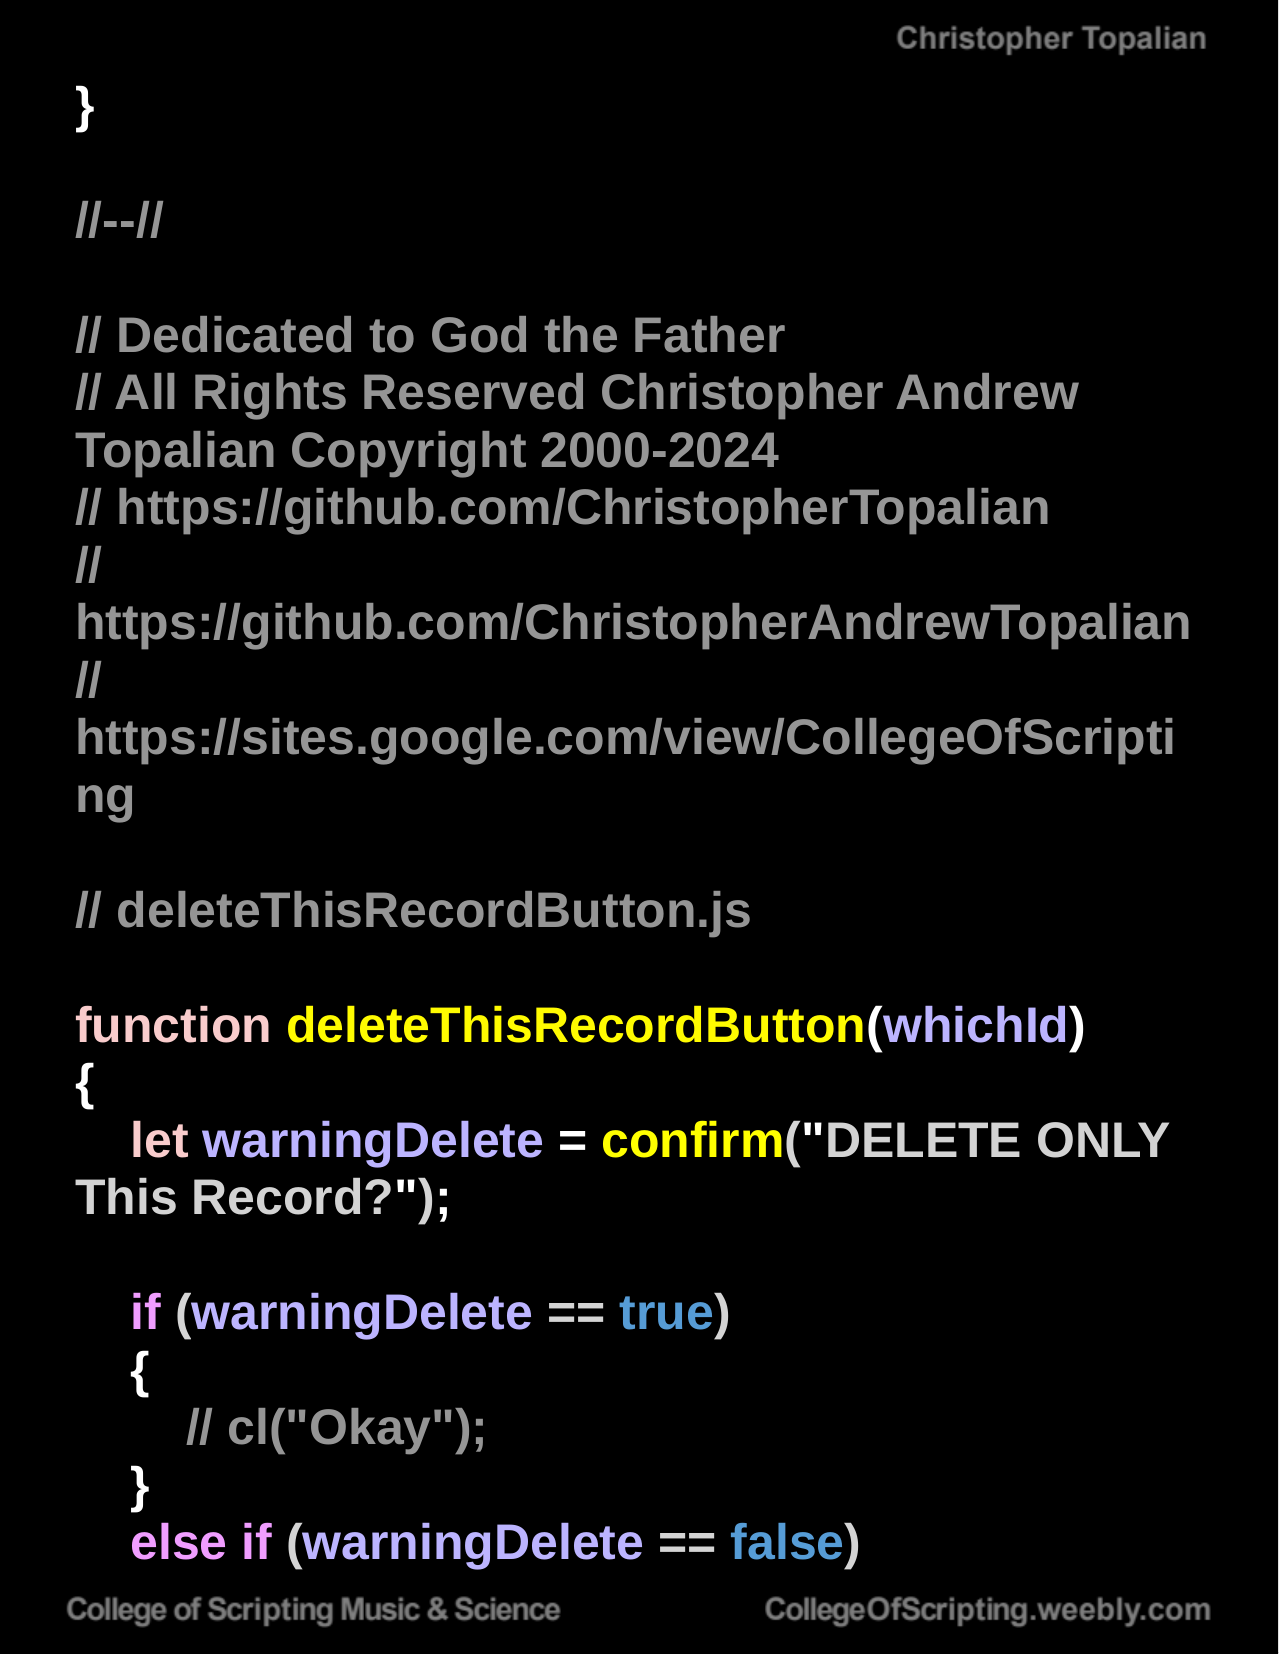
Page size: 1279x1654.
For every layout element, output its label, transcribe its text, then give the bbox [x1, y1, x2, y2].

text function deleteThisRecordButton(whichId) [75, 995, 1203, 1052]
text // Dedicated to God the Father [75, 305, 1203, 362]
text //--// [75, 190, 1203, 247]
text // https://github.com/ChristopherAndrewTopalian [75, 535, 1203, 650]
text // deleteThisRecordButton.js [75, 880, 1203, 937]
text { [75, 1340, 1203, 1397]
text // All Rights Reserved Christopher Andrew Topalian Copyright 2000-2024 [75, 362, 1203, 477]
text { [75, 1052, 1203, 1110]
text if (warningDelete == true) [75, 1282, 1203, 1340]
text let warningDelete = confirm("DELETE ONLY This Record?"); [75, 1110, 1203, 1225]
text // cl("Okay"); [75, 1397, 1203, 1455]
text // https://sites.google.com/view/CollegeOfScripting [75, 650, 1203, 822]
text else if (warningDelete == false) [75, 1512, 1203, 1570]
text } [75, 75, 1203, 132]
text // https://github.com/ChristopherTopalian [75, 477, 1203, 535]
text } [75, 1455, 1203, 1512]
